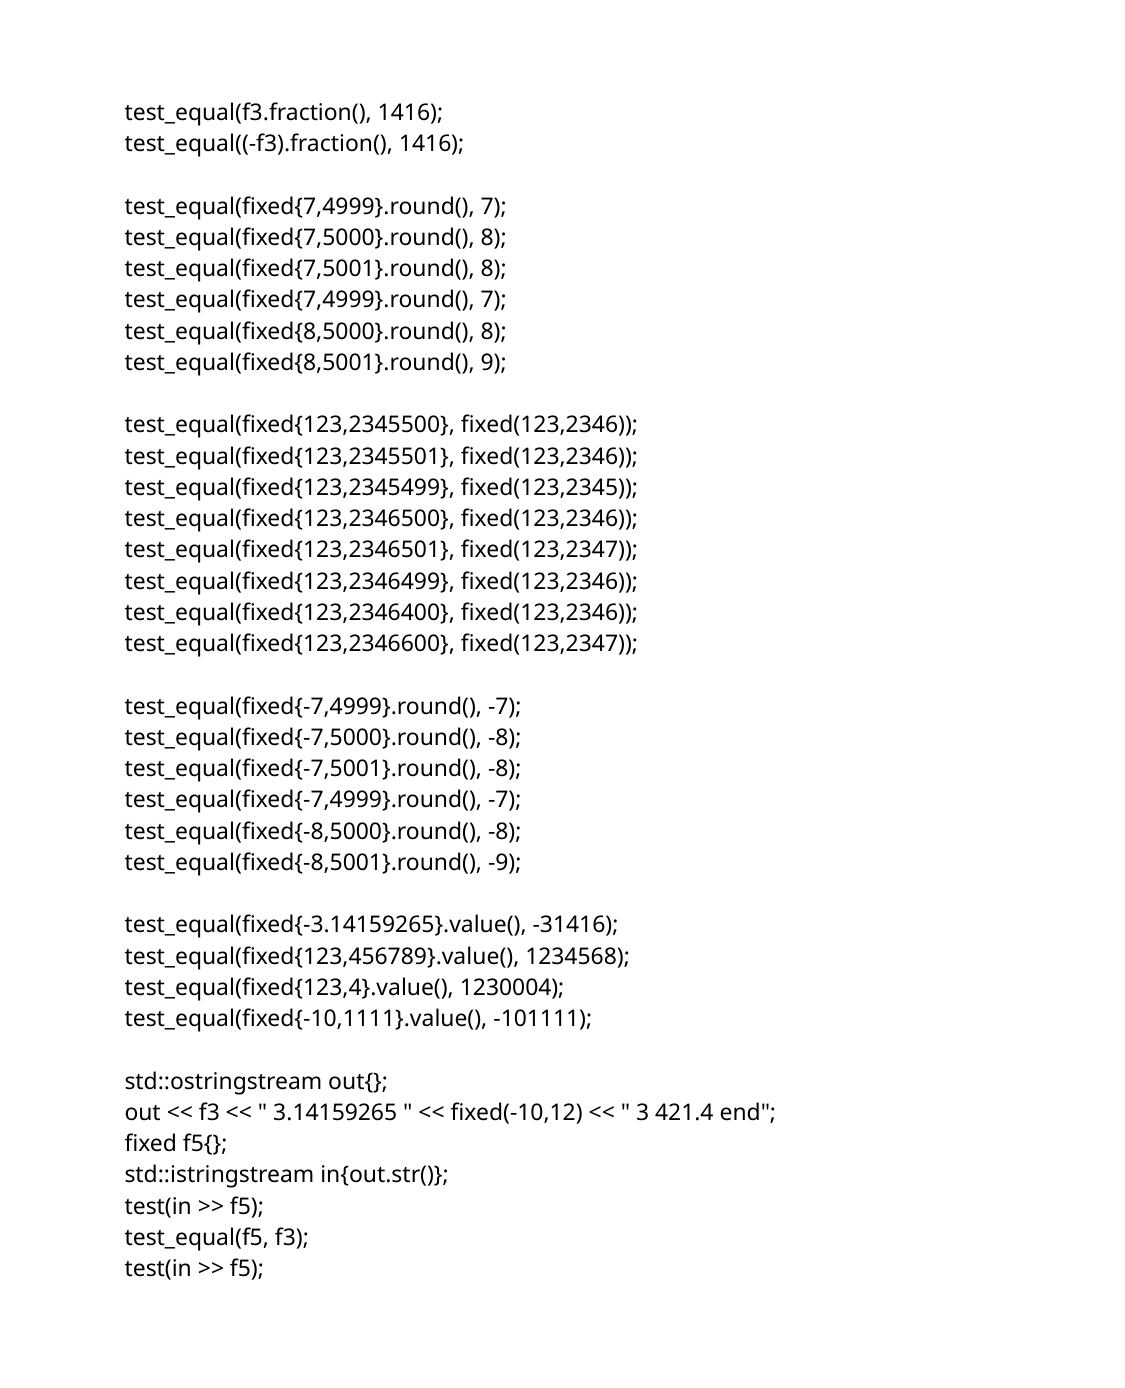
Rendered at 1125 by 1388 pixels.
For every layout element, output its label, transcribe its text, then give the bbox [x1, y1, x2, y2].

text test_equal(fixed{-10,1111}.value(), -101111); [112, 1002, 1012, 1033]
text test_equal(f3.fraction(), 1416); [112, 96, 1012, 127]
text test_equal(fixed{123,2346600}, fixed(123,2347)); [112, 627, 1012, 658]
text test_equal(fixed{123,2346500}, fixed(123,2346)); [112, 502, 1012, 533]
text test_equal(fixed{-8,5001}.round(), -9); [112, 846, 1012, 877]
text test_equal(fixed{7,4999}.round(), 7); [112, 283, 1012, 315]
text test_equal(fixed{123,2346499}, fixed(123,2346)); [112, 565, 1012, 596]
text test_equal(fixed{-8,5000}.round(), -8); [112, 815, 1012, 846]
text out << f3 << " 3.14159265 " << fixed(-10,12) << " 3 421.4 end"; [112, 1096, 1012, 1127]
text fixed f5{}; [112, 1127, 1012, 1158]
text test_equal((-f3).fraction(), 1416); [112, 127, 1012, 158]
text test_equal(fixed{123,2345501}, fixed(123,2346)); [112, 440, 1012, 471]
text test_equal(fixed{8,5000}.round(), 8); [112, 315, 1012, 346]
text test_equal(fixed{-7,5000}.round(), -8); [112, 721, 1012, 752]
text test_equal(f5, f3); [112, 1221, 1012, 1252]
text test_equal(fixed{123,2346400}, fixed(123,2346)); [112, 596, 1012, 627]
text test_equal(fixed{-3.14159265}.value(), -31416); [112, 908, 1012, 940]
text test_equal(fixed{123,2346501}, fixed(123,2347)); [112, 533, 1012, 565]
text test_equal(fixed{123,2345500}, fixed(123,2346)); [112, 408, 1012, 440]
text test_equal(fixed{7,5001}.round(), 8); [112, 252, 1012, 283]
text test(in >> f5); [112, 1190, 1012, 1221]
text test_equal(fixed{7,5000}.round(), 8); [112, 221, 1012, 252]
text test_equal(fixed{-7,5001}.round(), -8); [112, 752, 1012, 783]
text test_equal(fixed{123,2345499}, fixed(123,2345)); [112, 471, 1012, 502]
text std::istringstream in{out.str()}; [112, 1158, 1012, 1190]
text test_equal(fixed{7,4999}.round(), 7); [112, 190, 1012, 221]
text std::ostringstream out{}; [112, 1065, 1012, 1096]
text test(in >> f5); [112, 1252, 1012, 1283]
text test_equal(fixed{8,5001}.round(), 9); [112, 346, 1012, 377]
text test_equal(fixed{-7,4999}.round(), -7); [112, 783, 1012, 815]
text test_equal(fixed{-7,4999}.round(), -7); [112, 690, 1012, 721]
text test_equal(fixed{123,4}.value(), 1230004); [112, 971, 1012, 1002]
text test_equal(fixed{123,456789}.value(), 1234568); [112, 940, 1012, 971]
